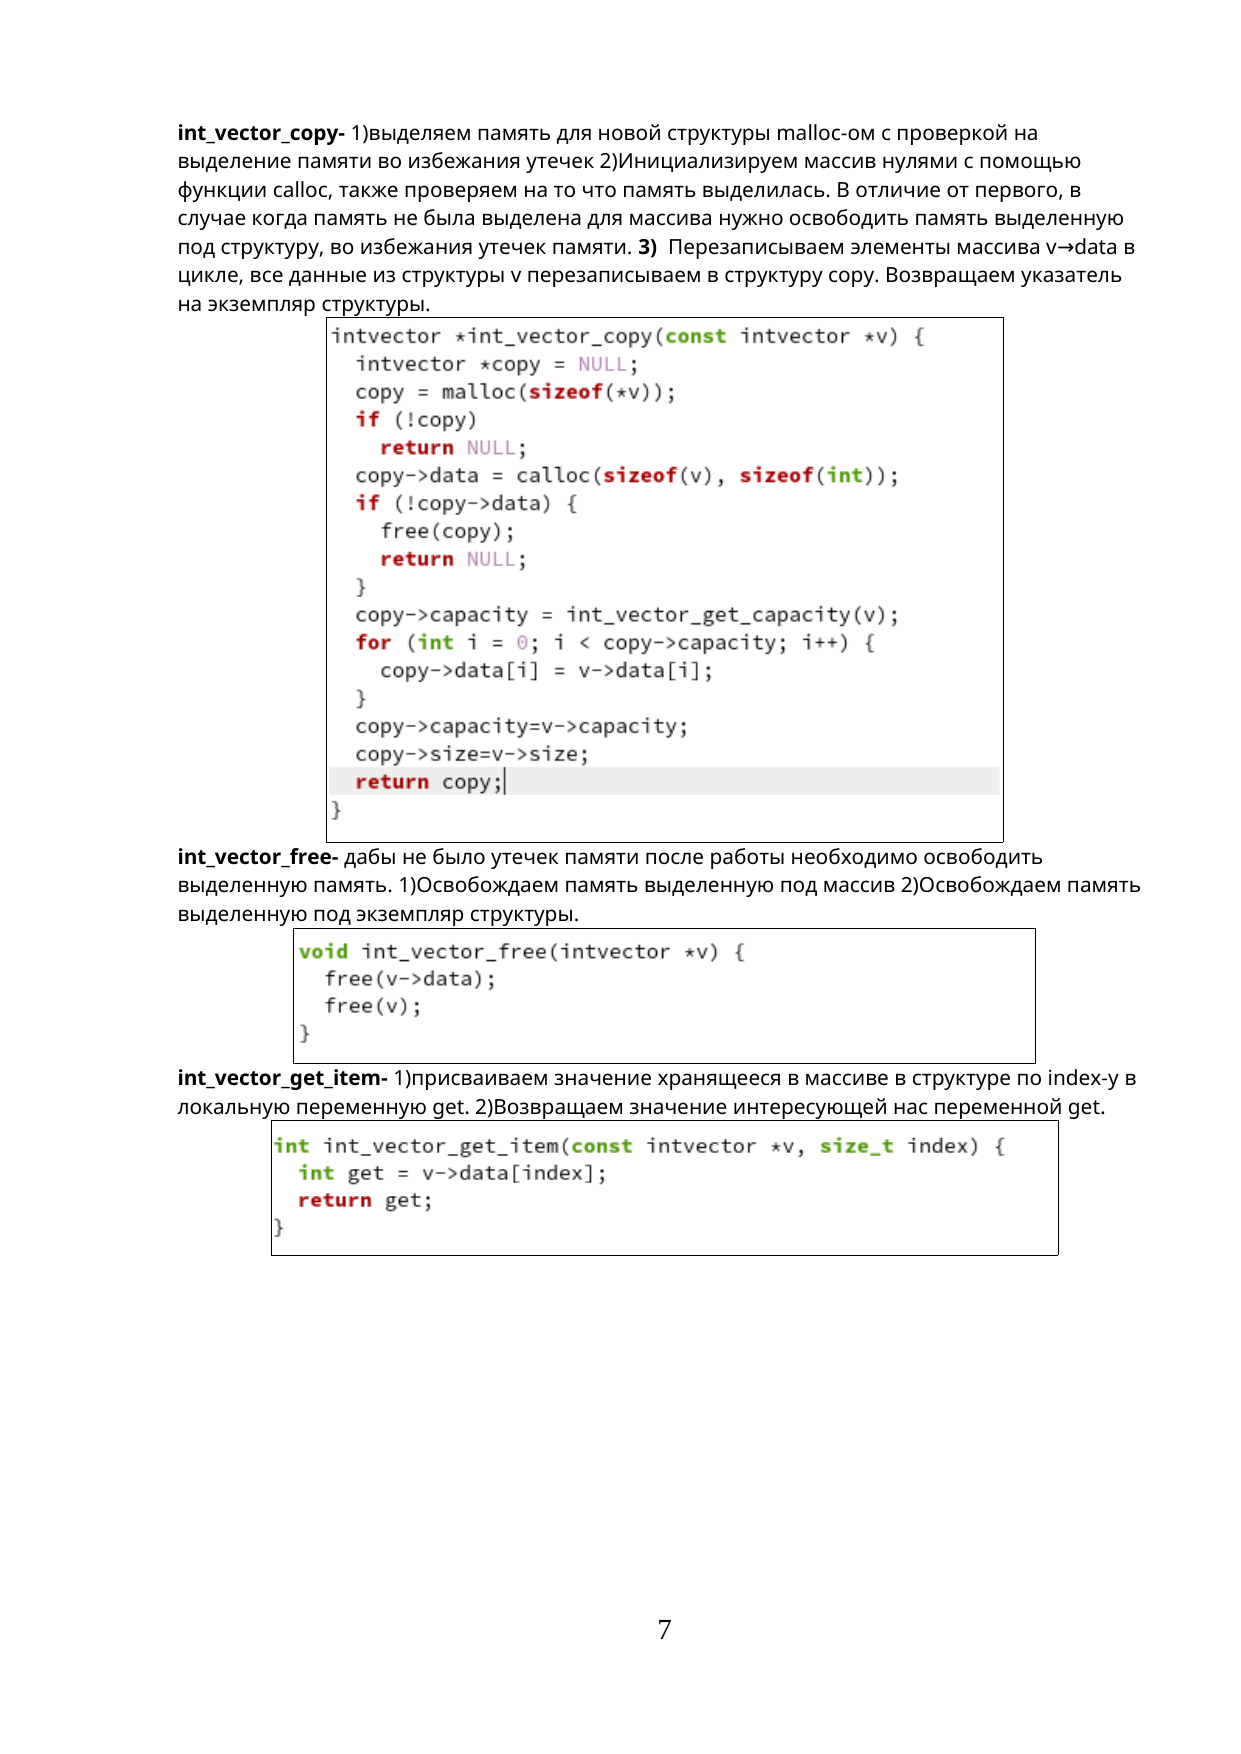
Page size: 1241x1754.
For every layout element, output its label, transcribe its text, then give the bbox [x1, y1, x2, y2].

text int_vector_copy- 1)выделяем память для новой структуры malloc-ом с проверкой на выделение памяти во избежания утечек 2)Инициализируем массив нулями с помощью функции calloc, также проверяем на то что память выделилась. В отличие от первого, в случае когда память не была выделена для массива нужно освободить память выделенную под структуру, во избежания утечек памяти. 3) Перезаписываем элементы массива v→data в цикле, все данные из структуры v перезаписываем в структуру copy. Возвращаем указатель на экземпляр структуры. [177, 118, 1152, 317]
text int_vector_free- дабы не было утечек памяти после работы необходимо освободить выделенную память. 1)Освобождаем память выделенную под массив 2)Освобождаем память выделенную под экземпляр структуры. [177, 346, 1152, 927]
picture [273, 1123, 1055, 1252]
text int_vector_get_item- 1)присваиваем значение хранящееся в массиве в структуре по index-у в локальную переменную get. 2)Возвращаем значение интересующей нас переменной get. [177, 956, 1152, 1120]
picture [296, 930, 1033, 1061]
picture [329, 320, 1000, 840]
